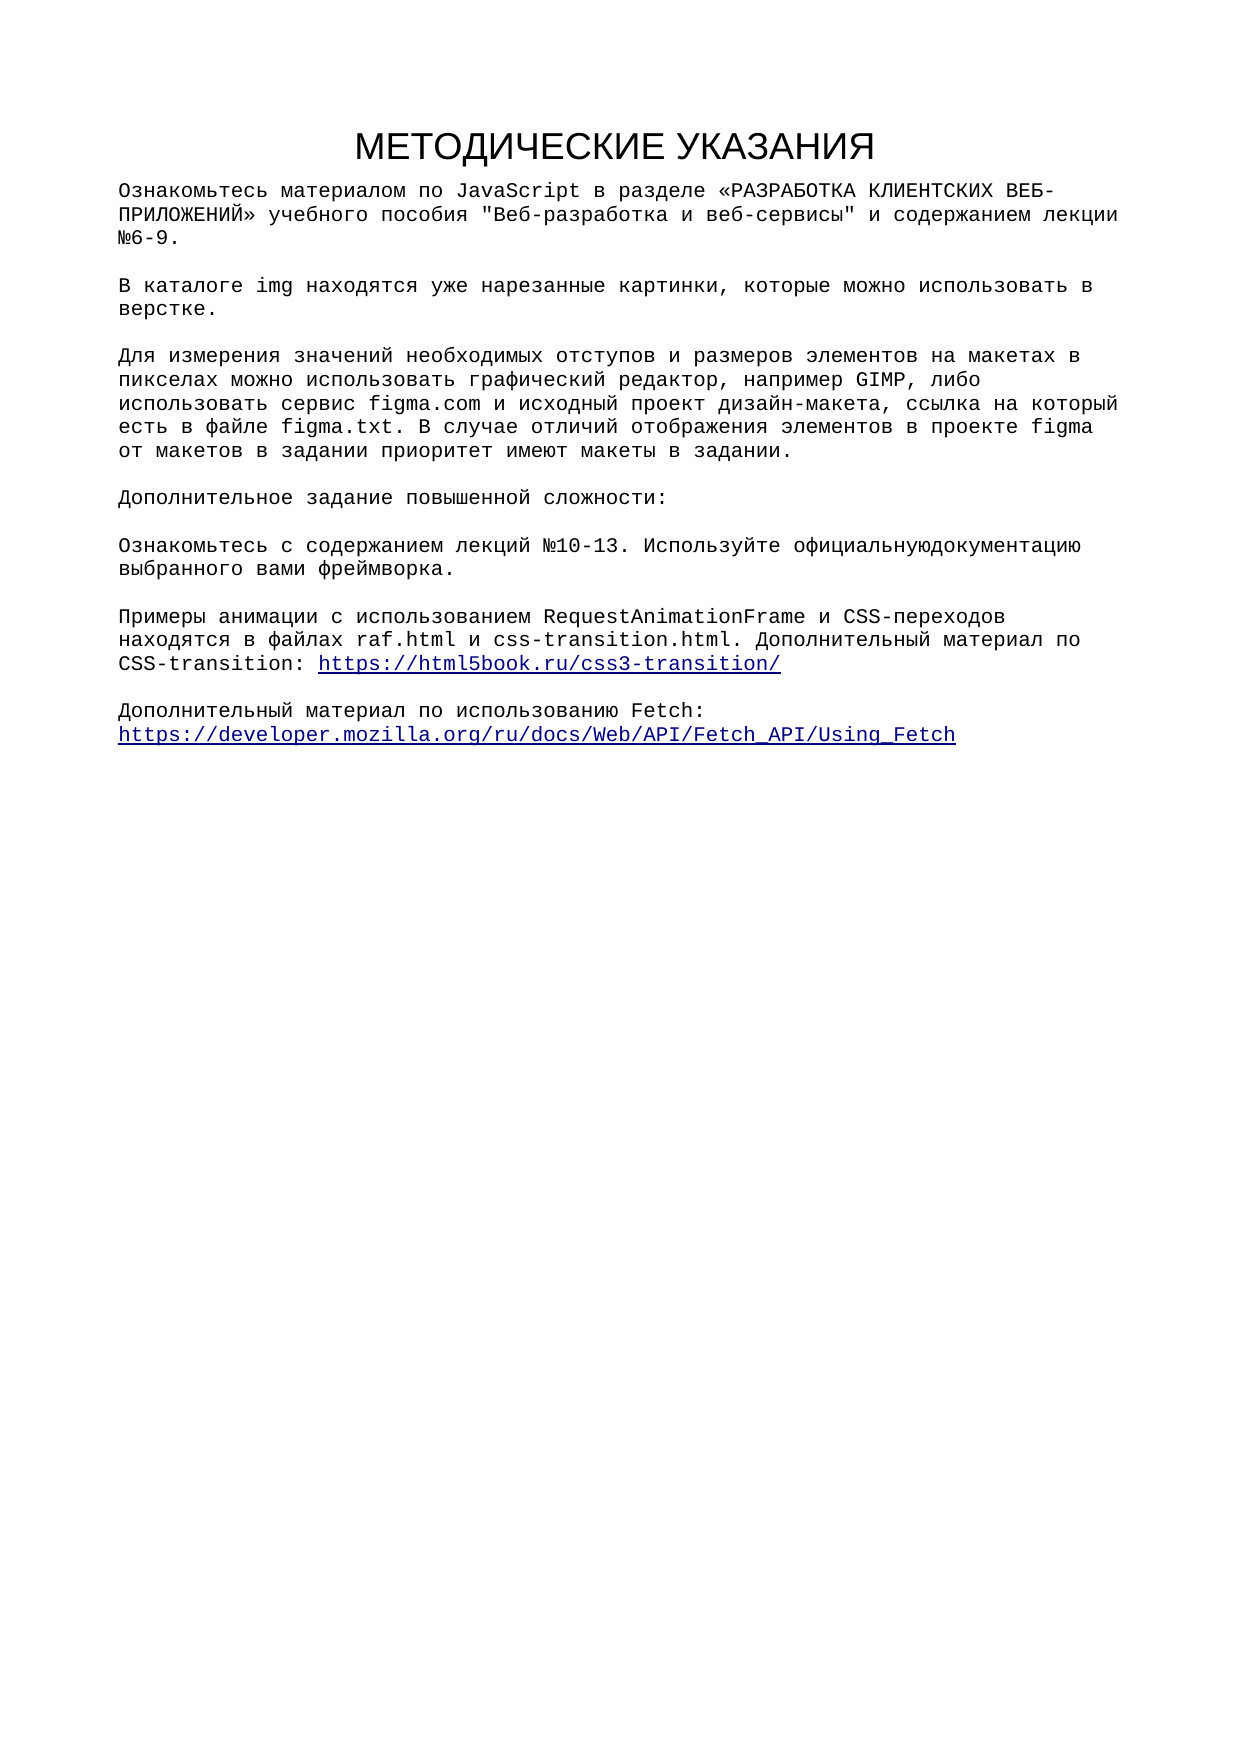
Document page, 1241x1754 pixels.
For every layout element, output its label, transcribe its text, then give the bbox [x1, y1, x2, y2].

text Ознакомьтесь с содержанием лекций №10-13. Используйте официальнуюдокументацию выбранного вами фреймворка. [118, 535, 1122, 582]
text Примеры анимации с использованием RequestAnimationFrame и CSS-переходов находятся в файлах raf.html и css-transition.html. Дополнительный материал по CSS-transition: https://html5book.ru/css3-transition/ [118, 606, 1122, 677]
text Дополнительное задание повышенной сложности: [118, 487, 1122, 511]
text Для измерения значений необходимых отступов и размеров элементов на макетах в пикселах можно использовать графический редактор, например GIMP, либо использовать сервис figma.com и исходный проект дизайн-макета, ссылка на который есть в файле figma.txt. В случае отличий отображения элементов в проекте figma от макетов в задании приоритет имеют макеты в задании. [118, 346, 1122, 464]
text В каталоге img находятся уже нарезанные картинки, которые можно использовать в верстке. [118, 274, 1122, 322]
subtitle МЕТОДИЧЕСКИЕ УКАЗАНИЯ [118, 124, 1122, 167]
text https://developer.mozilla.org/ru/docs/Web/API/Fetch_API/Using_Fetch [118, 724, 1122, 747]
text Дополнительный материал по использованию Fetch: [118, 700, 1122, 724]
text Ознакомьтесь материалом по JavaScript в разделе «РАЗРАБОТКА КЛИЕНТСКИХ ВЕБ-ПРИЛОЖЕНИЙ» учебного пособия "Веб-разработка и веб-сервисы" и содержанием лекции №6-9. [118, 180, 1122, 251]
